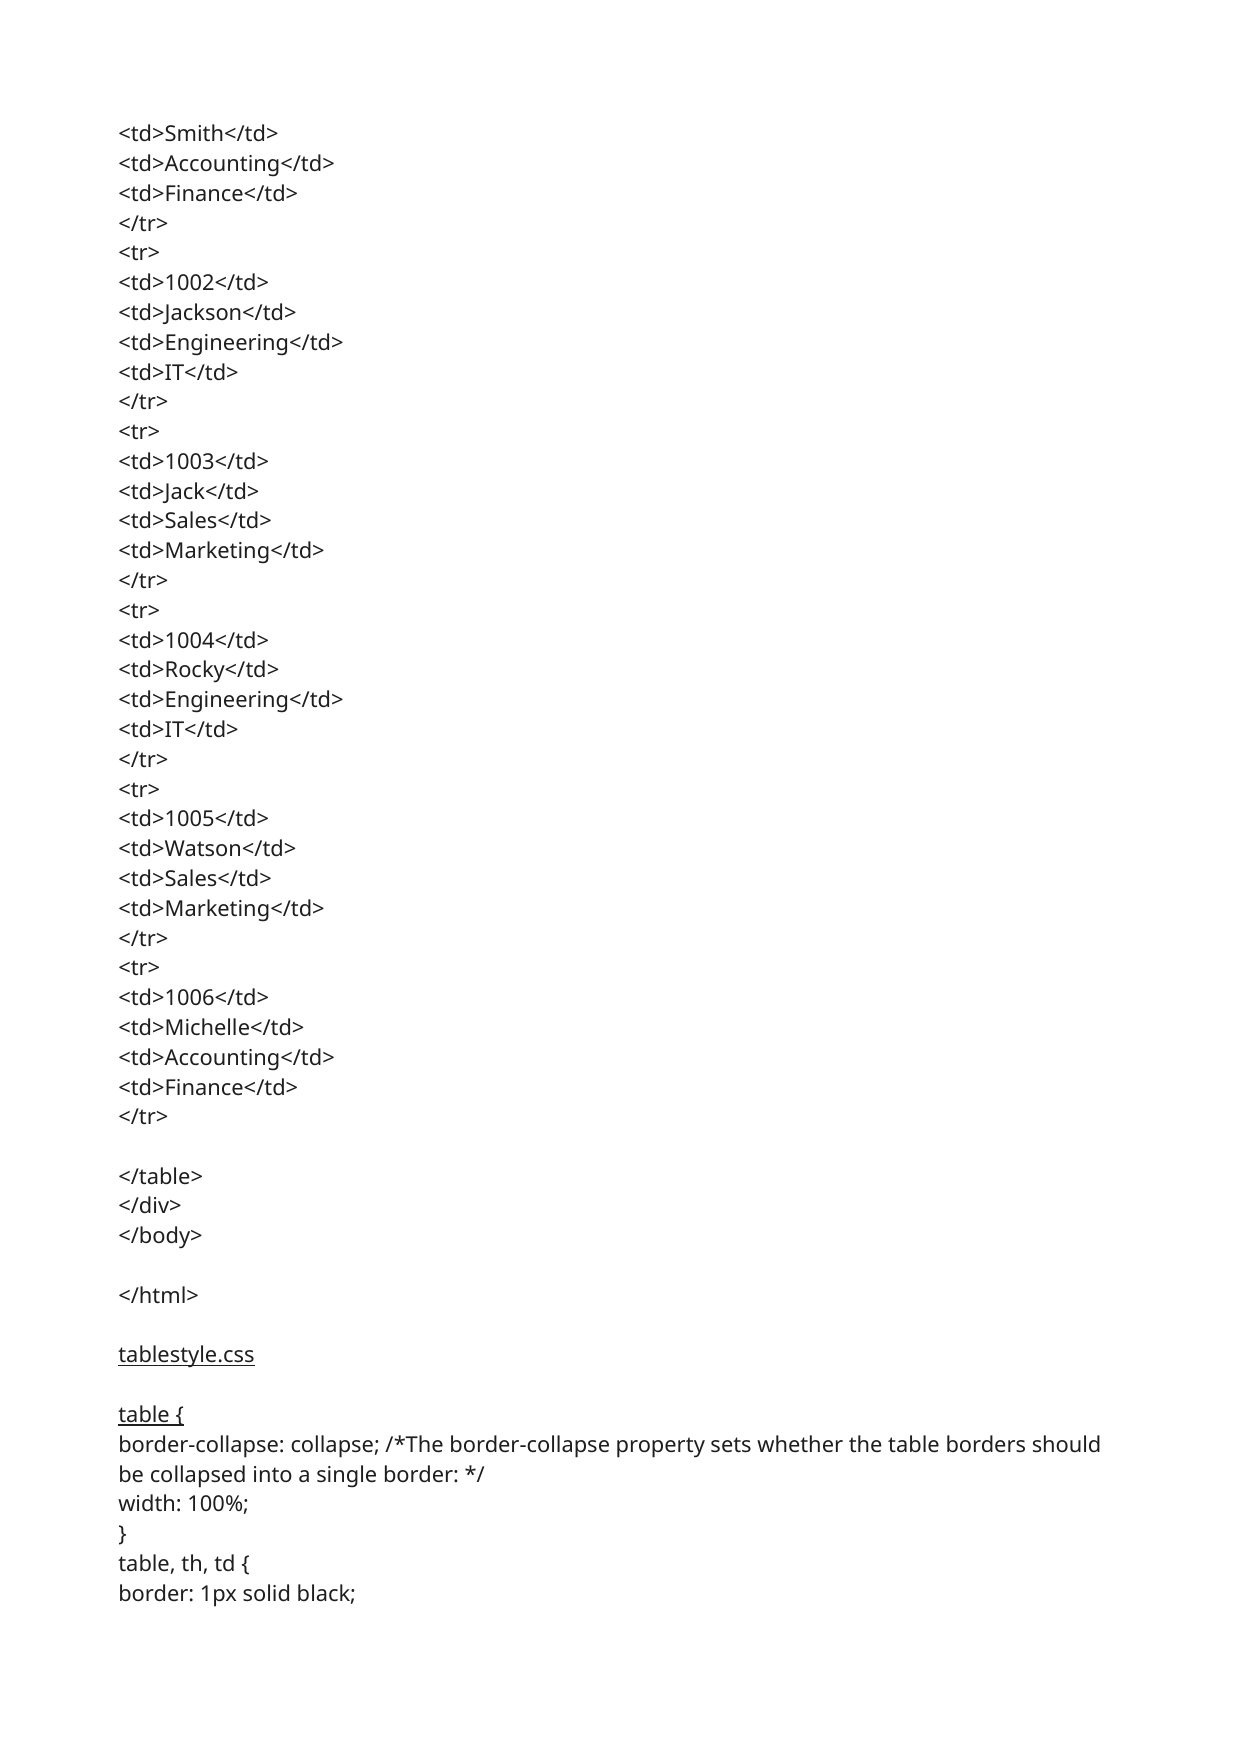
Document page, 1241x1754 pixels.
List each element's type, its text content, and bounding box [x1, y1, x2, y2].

text </html> [118, 1280, 1122, 1309]
text <td>Marketing</td> [118, 535, 1122, 565]
text <tr> [118, 773, 1122, 803]
text <td>Jackson</td> [118, 297, 1122, 327]
text <td>1002</td> [118, 267, 1122, 297]
text border-collapse: collapse; /*The border-collapse property sets whether the table borders should be collapsed into a single border: */ [118, 1429, 1122, 1488]
text <td>1004</td> [118, 624, 1122, 654]
text tablestyle.css [118, 1339, 1122, 1369]
text <tr> [118, 237, 1122, 267]
text <td>1006</td> [118, 982, 1122, 1012]
text <tr> [118, 952, 1122, 982]
text <td>IT</td> [118, 714, 1122, 744]
text <td>Finance</td> [118, 178, 1122, 207]
text </table> [118, 1161, 1122, 1191]
text <tr> [118, 595, 1122, 624]
text <td>Michelle</td> [118, 1012, 1122, 1042]
text table, th, td { [118, 1548, 1122, 1578]
text border: 1px solid black; [118, 1578, 1122, 1607]
text <td>Rocky</td> [118, 654, 1122, 684]
text </tr> [118, 744, 1122, 773]
text </tr> [118, 922, 1122, 952]
text </tr> [118, 386, 1122, 416]
text <td>Accounting</td> [118, 1042, 1122, 1071]
text </tr> [118, 1101, 1122, 1131]
text <td>Marketing</td> [118, 893, 1122, 922]
text <td>Jack</td> [118, 476, 1122, 505]
text <tr> [118, 416, 1122, 446]
text </body> [118, 1220, 1122, 1250]
text <td>Sales</td> [118, 505, 1122, 535]
text <td>Smith</td> [118, 118, 1122, 148]
text <td>Watson</td> [118, 833, 1122, 863]
text <td>1003</td> [118, 446, 1122, 476]
text <td>Engineering</td> [118, 327, 1122, 356]
text width: 100%; [118, 1488, 1122, 1518]
text } [118, 1518, 1122, 1548]
text table { [118, 1399, 1122, 1429]
text <td>IT</td> [118, 356, 1122, 386]
text <td>Finance</td> [118, 1071, 1122, 1101]
text <td>Sales</td> [118, 863, 1122, 893]
text </tr> [118, 565, 1122, 595]
text <td>Engineering</td> [118, 684, 1122, 714]
text </tr> [118, 207, 1122, 237]
text <td>Accounting</td> [118, 148, 1122, 178]
text <td>1005</td> [118, 803, 1122, 833]
text </div> [118, 1191, 1122, 1220]
